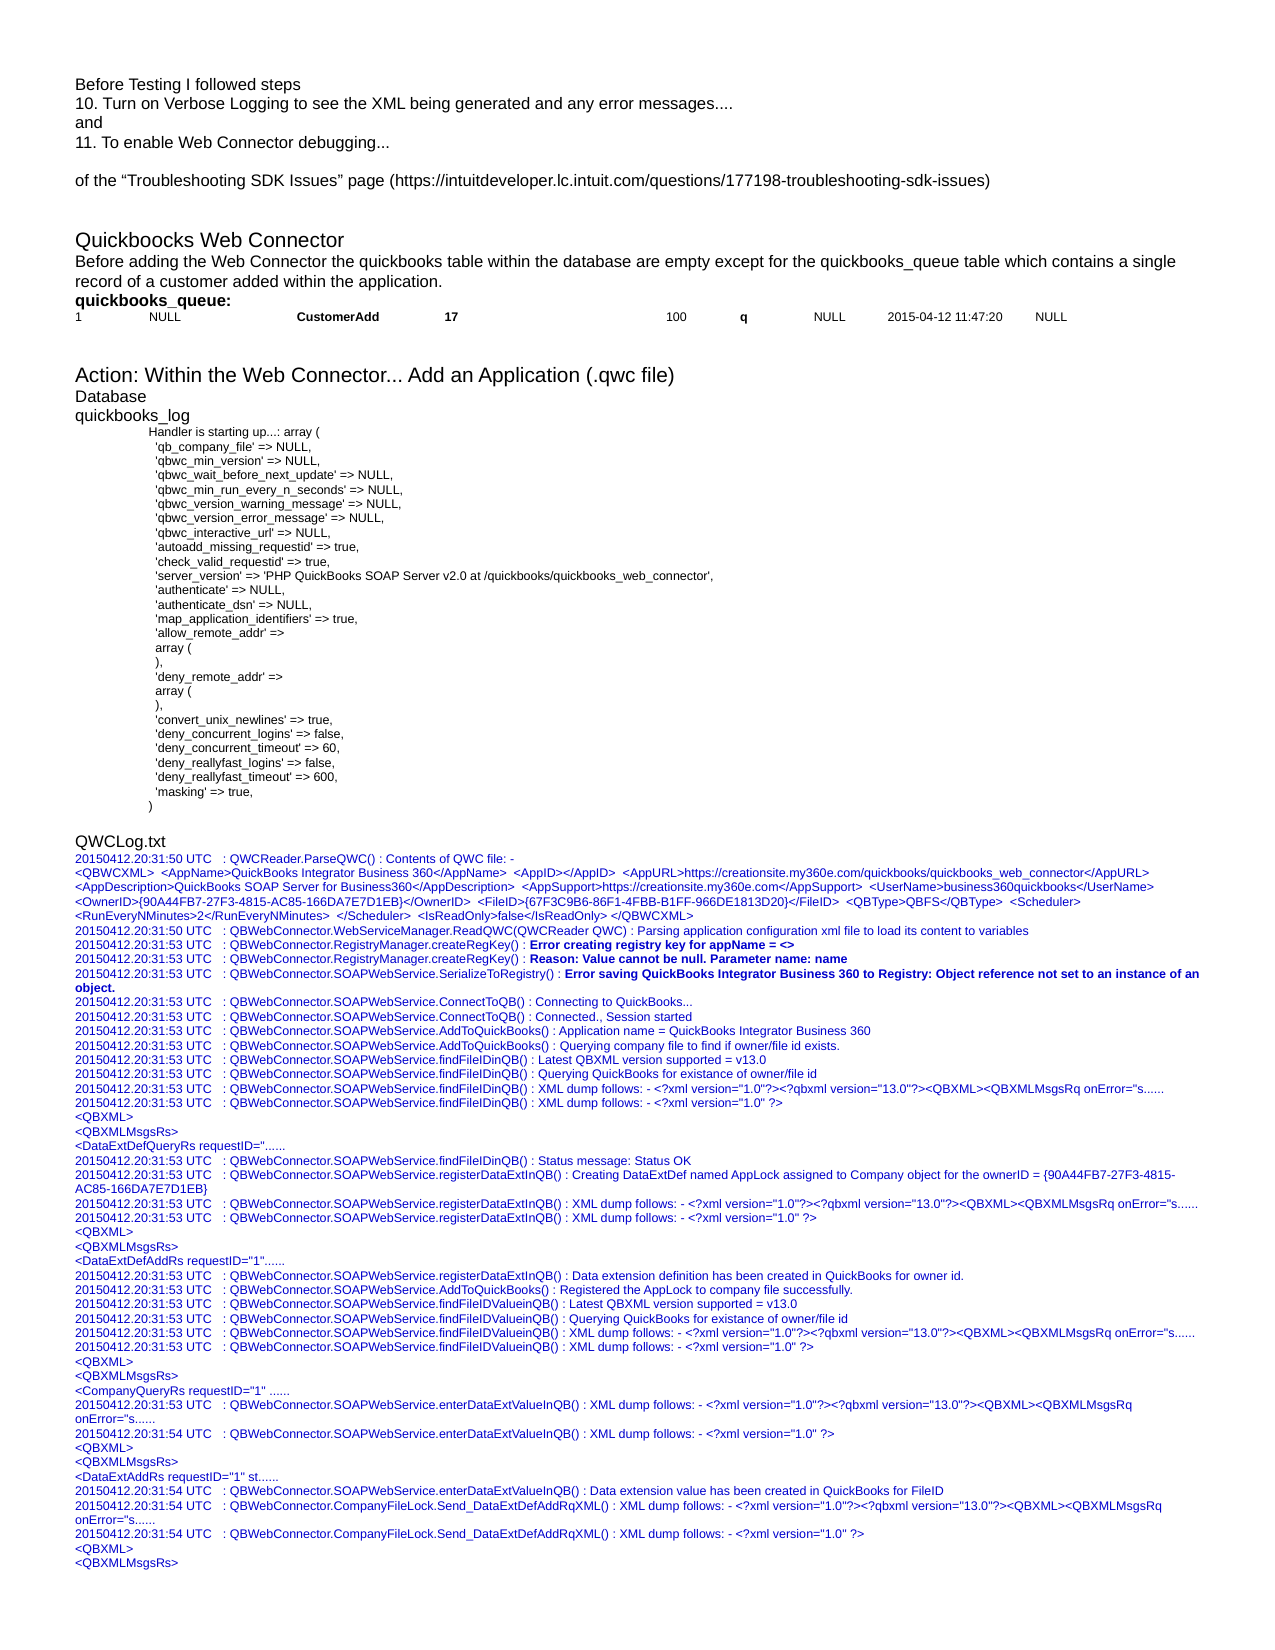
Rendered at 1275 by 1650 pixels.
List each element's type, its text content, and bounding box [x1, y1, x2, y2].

text 20150412.20:31:54 UTC : QBWebConnector.SOAPWebService.enterDataExtValueInQB() : XML dump follows: - <?xml version="1.0" ?> [75, 1426, 1201, 1441]
text 20150412.20:31:53 UTC : QBWebConnector.SOAPWebService.findFileIDinQB() : Latest QBXML version supported = v13.0 [75, 1052, 1201, 1067]
text 20150412.20:31:53 UTC : QBWebConnector.SOAPWebService.findFileIDinQB() : XML dump follows: - <?xml version="1.0"?><?qbxml version="13.0"?><QBXML><QBXMLMsgsRq onError="s...... [75, 1081, 1201, 1096]
text <QBWCXML> <AppName>QuickBooks Integrator Business 360</AppName> <AppID></AppID> <AppURL>https://creationsite.my360e.com/quickbooks/quickbooks_web_connector</AppURL> <AppDescription>QuickBooks SOAP Server for Business360</AppDescription> <AppSupport>https://creationsite.my360e.com</AppSupport> <UserName>business360quickbooks</UserName> <OwnerID>{90A44FB7-27F3-4815-AC85-166DA7E7D1EB}</OwnerID> <FileID>{67F3C9B6-86F1-4FBB-B1FF-966DE1813D20}</FileID> <QBType>QBFS</QBType> <Scheduler> <RunEveryNMinutes>2</RunEveryNMinutes> </Scheduler> <IsReadOnly>false</IsReadOnly> </QBWCXML> [75, 866, 1201, 923]
text 20150412.20:31:53 UTC : QBWebConnector.SOAPWebService.registerDataExtInQB() : XML dump follows: - <?xml version="1.0"?><?qbxml version="13.0"?><QBXML><QBXMLMsgsRq onError="s...... [75, 1196, 1201, 1211]
text <QBXML> [75, 1354, 1201, 1369]
text 'qbwc_wait_before_next_update' => NULL, [148, 468, 1201, 482]
text <DataExtDefQueryRs requestID="...... [75, 1139, 1201, 1153]
text 20150412.20:31:53 UTC : QBWebConnector.SOAPWebService.findFileIDValueinQB() : XML dump follows: - <?xml version="1.0" ?> [75, 1340, 1201, 1354]
text 'qbwc_min_version' => NULL, [148, 453, 1201, 468]
text ), [148, 655, 1201, 669]
text 20150412.20:31:53 UTC : QBWebConnector.SOAPWebService.findFileIDinQB() : Querying QuickBooks for existance of owner/file id [75, 1067, 1201, 1081]
text Database [75, 386, 1201, 406]
text 20150412.20:31:53 UTC : QBWebConnector.SOAPWebService.AddToQuickBooks() : Application name = QuickBooks Integrator Business 360 [75, 1024, 1201, 1038]
text 10. Turn on Verbose Logging to see the XML being generated and any error messages.... [75, 94, 1201, 113]
text <QBXMLMsgsRs> [75, 1369, 1201, 1383]
text 'qbwc_version_warning_message' => NULL, [148, 497, 1201, 511]
text <QBXML> [75, 1225, 1201, 1239]
text 20150412.20:31:53 UTC : QBWebConnector.SOAPWebService.AddToQuickBooks() : Querying company file to find if owner/file id exists. [75, 1038, 1201, 1052]
text 'allow_remote_addr' => [148, 626, 1201, 640]
text ), [148, 698, 1201, 712]
text Before Testing I followed steps [75, 75, 1201, 94]
text <QBXML> [75, 1110, 1201, 1124]
text 'authenticate' => NULL, [148, 583, 1201, 597]
text 'qb_company_file' => NULL, [148, 439, 1201, 453]
text <DataExtAddRs requestID="1" st...... [75, 1469, 1201, 1484]
text 'masking' => true, [148, 784, 1201, 798]
text <QBXMLMsgsRs> [75, 1556, 1201, 1570]
text 20150412.20:31:54 UTC : QBWebConnector.CompanyFileLock.Send_DataExtDefAddRqXML() : XML dump follows: - <?xml version="1.0"?><?qbxml version="13.0"?><QBXML><QBXMLMsgsRq onError="s...... [75, 1498, 1201, 1527]
text 11. To enable Web Connector debugging... [75, 132, 1201, 152]
text 'deny_concurrent_logins' => false, [148, 727, 1201, 741]
text 'qbwc_version_error_message' => NULL, [148, 511, 1201, 525]
text 20150412.20:31:50 UTC : QBWebConnector.WebServiceManager.ReadQWC(QWCReader QWC) : Parsing application configuration xml file to load its content to variables [75, 923, 1201, 937]
text and [75, 113, 1201, 132]
text Action: Within the Web Connector... Add an Application (.qwc file) [75, 362, 1201, 386]
text 20150412.20:31:53 UTC : QBWebConnector.SOAPWebService.SerializeToRegistry() : Error saving QuickBooks Integrator Business 360 to Registry: Object reference not set to an instance of an object. [75, 966, 1201, 995]
text ) [148, 798, 1201, 813]
text 20150412.20:31:53 UTC : QBWebConnector.SOAPWebService.ConnectToQB() : Connecting to QuickBooks... [75, 995, 1201, 1009]
text Before adding the Web Connector the quickbooks table within the database are empty except for the quickbooks_queue table which contains a single record of a customer added within the application. [75, 252, 1201, 291]
text 'deny_reallyfast_logins' => false, [148, 755, 1201, 770]
text <QBXMLMsgsRs> [75, 1239, 1201, 1254]
text 'check_valid_requestid' => true, [148, 554, 1201, 568]
text 'deny_reallyfast_timeout' => 600, [148, 770, 1201, 784]
text 20150412.20:31:50 UTC : QWCReader.ParseQWC() : Contents of QWC file: - [75, 851, 1201, 866]
text 'qbwc_interactive_url' => NULL, [148, 525, 1201, 540]
text 'map_application_identifiers' => true, [148, 612, 1201, 626]
text <QBXMLMsgsRs> [75, 1455, 1201, 1469]
text 'convert_unix_newlines' => true, [148, 712, 1201, 727]
text <QBXMLMsgsRs> [75, 1124, 1201, 1139]
text Quickboocks Web Connector [75, 228, 1201, 252]
text of the “Troubleshooting SDK Issues” page (https://intuitdeveloper.lc.intuit.com/questions/177198-troubleshooting-sdk-issues) [75, 152, 1201, 190]
text 20150412.20:31:53 UTC : QBWebConnector.RegistryManager.createRegKey() : Reason: Value cannot be null. Parameter name: name [75, 952, 1201, 966]
text 20150412.20:31:53 UTC : QBWebConnector.SOAPWebService.findFileIDValueinQB() : XML dump follows: - <?xml version="1.0"?><?qbxml version="13.0"?><QBXML><QBXMLMsgsRq onError="s...... [75, 1326, 1201, 1340]
text 1 NULL CustomerAdd 17 100 q NULL 2015-04-12 11:47:20 NULL [75, 310, 1201, 324]
text 20150412.20:31:53 UTC : QBWebConnector.SOAPWebService.registerDataExtInQB() : Creating DataExtDef named AppLock assigned to Company object for the ownerID = {90A44FB7-27F3-4815-AC85-166DA7E7D1EB} [75, 1167, 1201, 1196]
text 'deny_remote_addr' => [148, 669, 1201, 683]
text Handler is starting up...: array ( [148, 425, 1201, 439]
text 'deny_concurrent_timeout' => 60, [148, 741, 1201, 755]
text 20150412.20:31:53 UTC : QBWebConnector.SOAPWebService.findFileIDinQB() : Status message: Status OK [75, 1153, 1201, 1167]
text <DataExtDefAddRs requestID="1"...... [75, 1254, 1201, 1268]
text 'autoadd_missing_requestid' => true, [148, 540, 1201, 554]
text array ( [148, 683, 1201, 698]
text 20150412.20:31:53 UTC : QBWebConnector.SOAPWebService.enterDataExtValueInQB() : XML dump follows: - <?xml version="1.0"?><?qbxml version="13.0"?><QBXML><QBXMLMsgsRq onError="s...... [75, 1397, 1201, 1426]
text 20150412.20:31:54 UTC : QBWebConnector.CompanyFileLock.Send_DataExtDefAddRqXML() : XML dump follows: - <?xml version="1.0" ?> [75, 1527, 1201, 1541]
text 'authenticate_dsn' => NULL, [148, 597, 1201, 612]
text 20150412.20:31:53 UTC : QBWebConnector.RegistryManager.createRegKey() : Error creating registry key for appName = <> [75, 937, 1201, 952]
text <CompanyQueryRs requestID="1" ...... [75, 1383, 1201, 1397]
text 20150412.20:31:53 UTC : QBWebConnector.SOAPWebService.findFileIDValueinQB() : Latest QBXML version supported = v13.0 [75, 1297, 1201, 1311]
text 20150412.20:31:53 UTC : QBWebConnector.SOAPWebService.findFileIDValueinQB() : Querying QuickBooks for existance of owner/file id [75, 1311, 1201, 1326]
text 20150412.20:31:53 UTC : QBWebConnector.SOAPWebService.findFileIDinQB() : XML dump follows: - <?xml version="1.0" ?> [75, 1096, 1201, 1110]
text 'server_version' => 'PHP QuickBooks SOAP Server v2.0 at /quickbooks/quickbooks_web_connector', [148, 568, 1201, 583]
text 20150412.20:31:53 UTC : QBWebConnector.SOAPWebService.registerDataExtInQB() : XML dump follows: - <?xml version="1.0" ?> [75, 1211, 1201, 1225]
text <QBXML> [75, 1541, 1201, 1556]
text <QBXML> [75, 1441, 1201, 1455]
text array ( [148, 640, 1201, 655]
text QWCLog.txt [75, 832, 1201, 851]
text 20150412.20:31:54 UTC : QBWebConnector.SOAPWebService.enterDataExtValueInQB() : Data extension value has been created in QuickBooks for FileID [75, 1484, 1201, 1498]
text 20150412.20:31:53 UTC : QBWebConnector.SOAPWebService.AddToQuickBooks() : Registered the AppLock to company file successfully. [75, 1282, 1201, 1297]
text quickbooks_queue: [75, 291, 1201, 310]
text 20150412.20:31:53 UTC : QBWebConnector.SOAPWebService.ConnectToQB() : Connected., Session started [75, 1009, 1201, 1024]
text 20150412.20:31:53 UTC : QBWebConnector.SOAPWebService.registerDataExtInQB() : Data extension definition has been created in QuickBooks for owner id. [75, 1268, 1201, 1282]
text 'qbwc_min_run_every_n_seconds' => NULL, [148, 482, 1201, 497]
text quickbooks_log [75, 406, 1201, 425]
